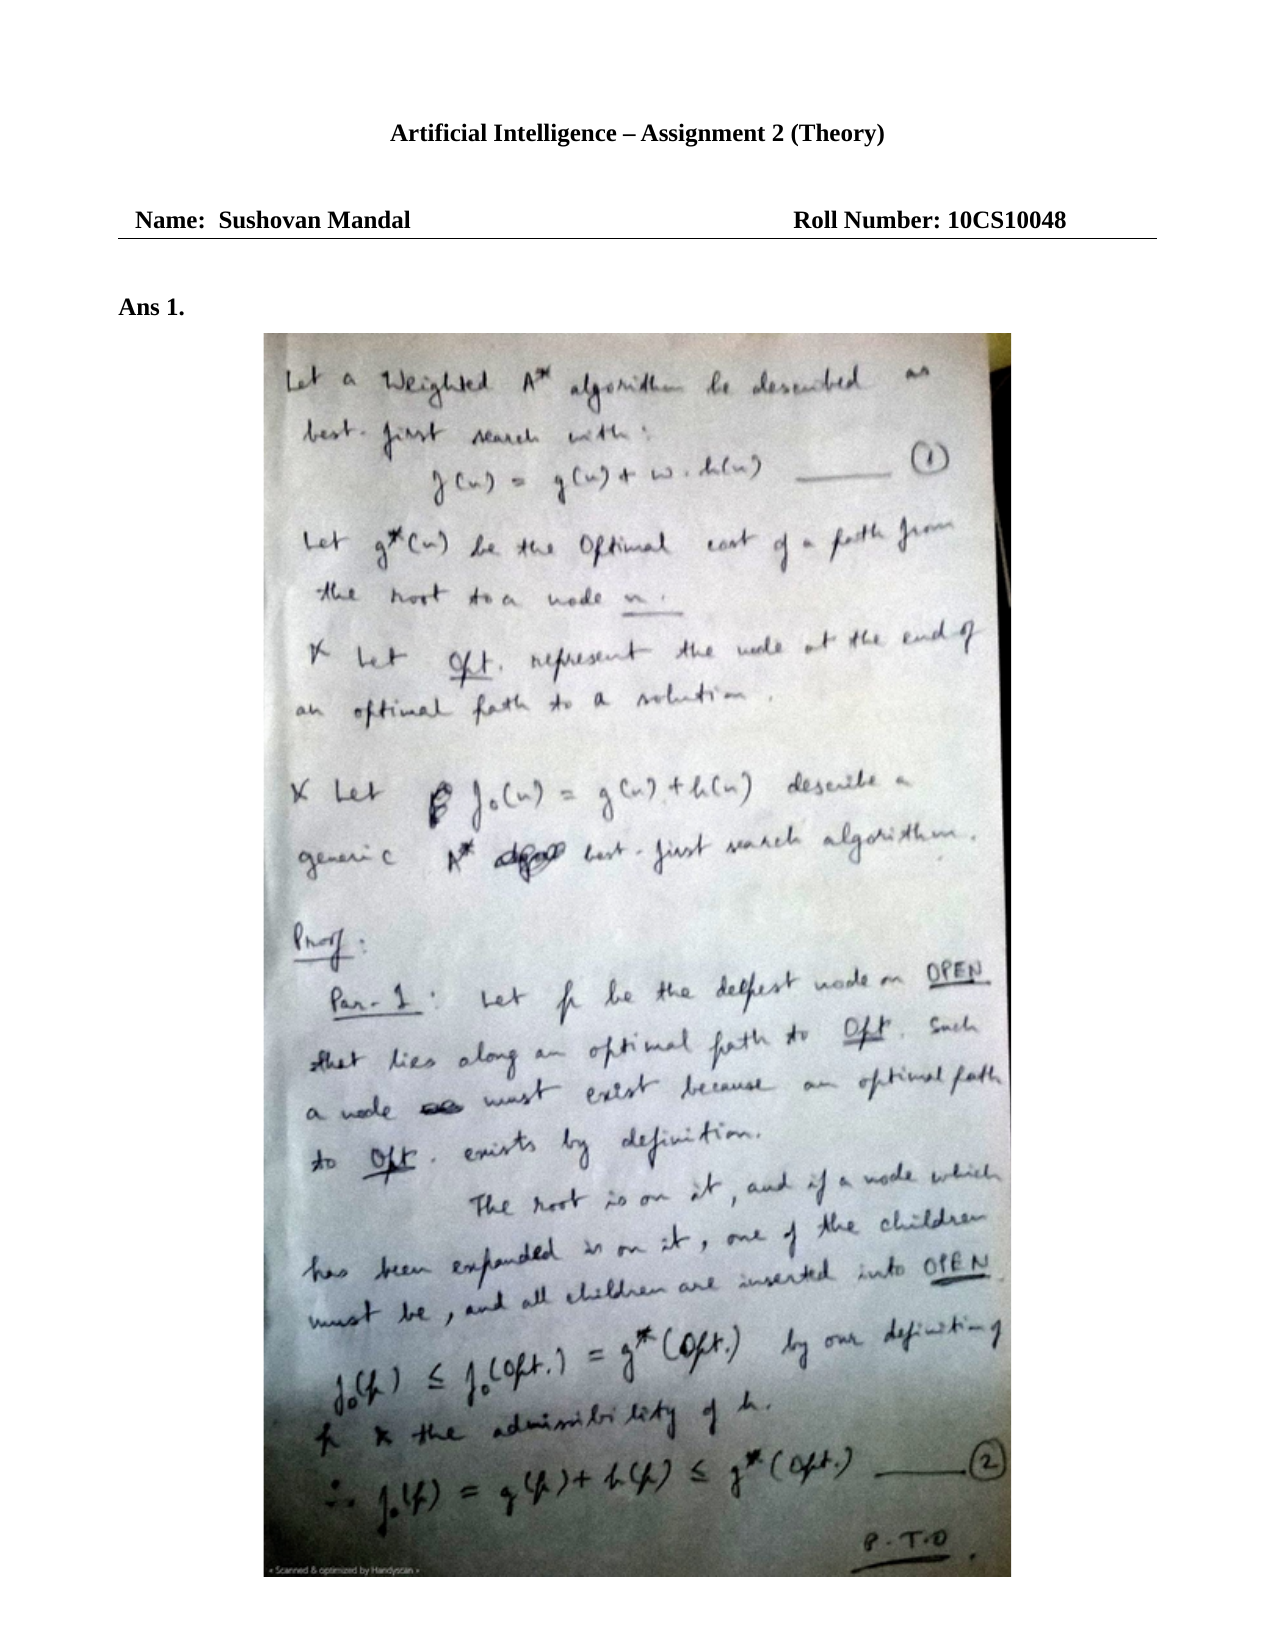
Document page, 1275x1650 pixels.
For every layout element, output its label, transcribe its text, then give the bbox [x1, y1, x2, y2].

picture [263, 333, 1012, 1577]
text Ans 1. [118, 292, 1157, 321]
text Name: Sushovan Mandal Roll Number: 10CS10048 [118, 201, 1157, 238]
text Artificial Intelligence – Assignment 2 (Theory) [118, 118, 1157, 147]
